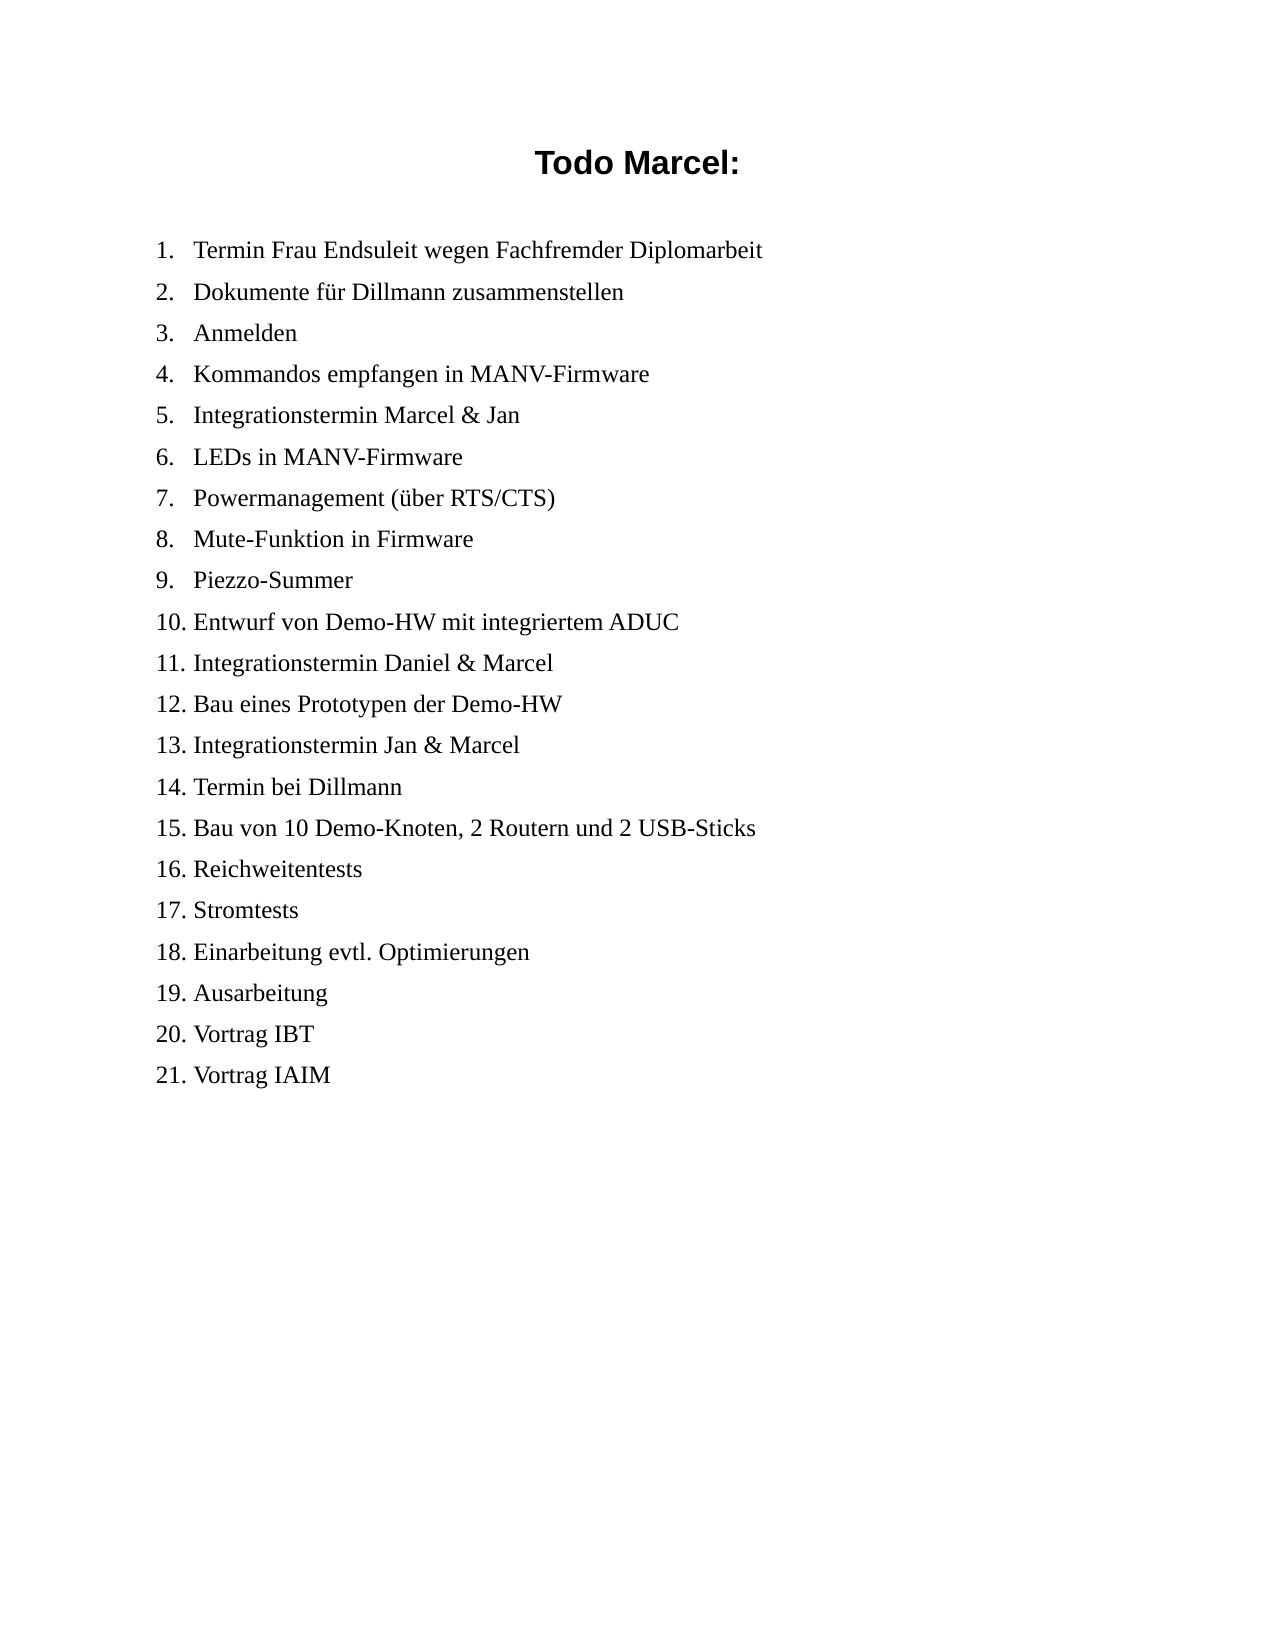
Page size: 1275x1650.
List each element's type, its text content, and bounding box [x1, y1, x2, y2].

subtitle Todo Marcel: [118, 143, 1157, 182]
list Integrationstermin Jan & Marcel [156, 731, 1157, 759]
list Kommandos empfangen in MANV-Firmware [156, 359, 1157, 388]
list Vortrag IAIM [156, 1061, 1157, 1089]
list Ausarbeitung [156, 978, 1157, 1007]
list Integrationstermin Daniel & Marcel [156, 648, 1157, 677]
list Termin bei Dillmann [156, 772, 1157, 801]
list Anmelden [156, 318, 1157, 347]
list Bau von 10 Demo-Knoten, 2 Routern und 2 USB-Sticks [156, 813, 1157, 842]
list Integrationstermin Marcel & Jan [156, 401, 1157, 429]
list Reichweitentests [156, 854, 1157, 883]
list Mute-Funktion in Firmware [156, 524, 1157, 553]
list Entwurf von Demo-HW mit integriertem ADUC [156, 607, 1157, 636]
list Powermanagement (über RTS/CTS) [156, 483, 1157, 512]
list Termin Frau Endsuleit wegen Fachfremder Diplomarbeit [156, 236, 1157, 264]
list Bau eines Prototypen der Demo-HW [156, 689, 1157, 718]
list Piezzo-Summer [156, 566, 1157, 594]
list LEDs in MANV-Firmware [156, 442, 1157, 471]
list Vortrag IBT [156, 1019, 1157, 1048]
list Dokumente für Dillmann zusammenstellen [156, 277, 1157, 306]
list Einarbeitung evtl. Optimierungen [156, 937, 1157, 966]
list Stromtests [156, 896, 1157, 924]
